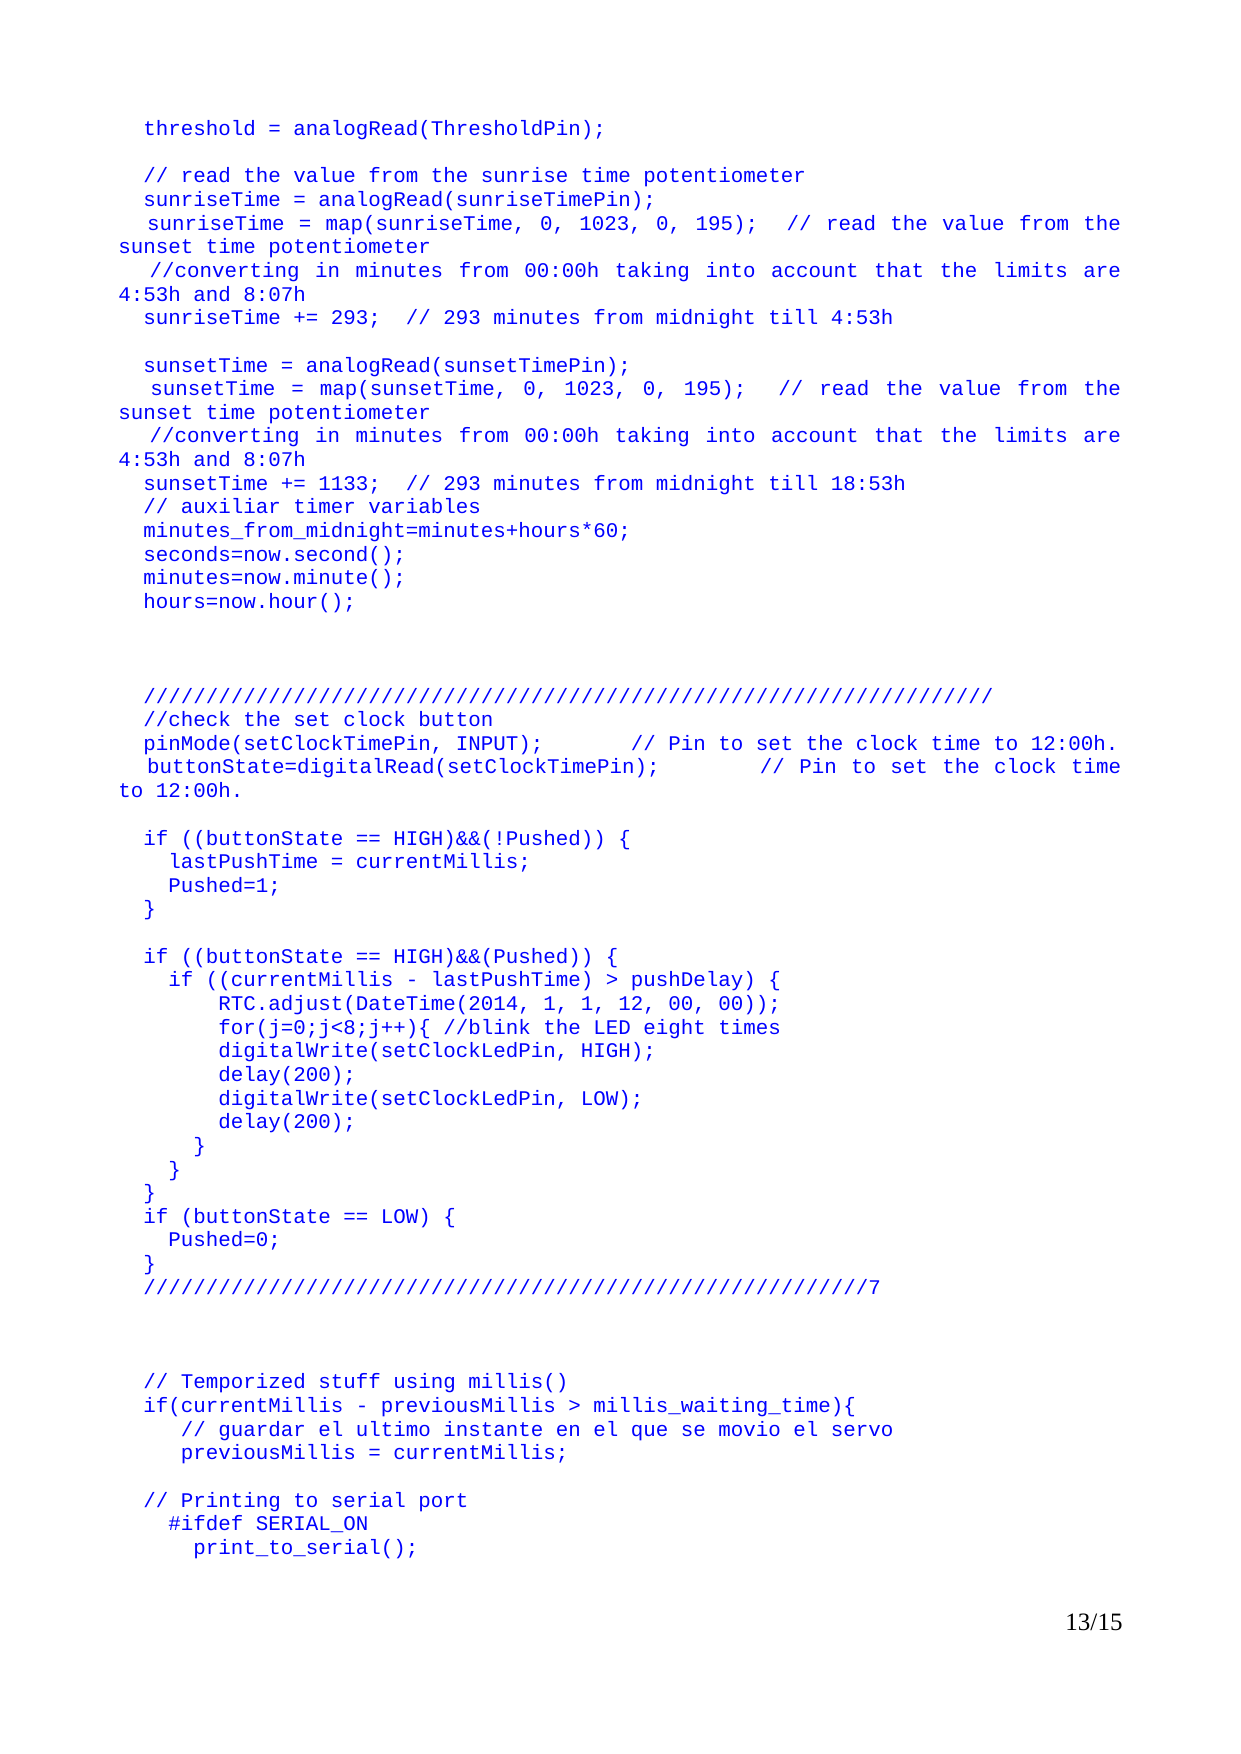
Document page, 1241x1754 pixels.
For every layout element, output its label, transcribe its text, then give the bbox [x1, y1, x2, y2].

text Pushed=1; [118, 875, 1122, 898]
text threshold = analogRead(ThresholdPin); [118, 118, 1122, 142]
text if ((buttonState == HIGH)&&(!Pushed)) { [118, 827, 1122, 851]
text digitalWrite(setClockLedPin, LOW); [118, 1088, 1122, 1111]
text delay(200); [118, 1111, 1122, 1135]
text } [118, 1158, 1122, 1182]
text if ((currentMillis - lastPushTime) > pushDelay) { [118, 969, 1122, 993]
text seconds=now.second(); [118, 544, 1122, 567]
text if(currentMillis - previousMillis > millis_waiting_time){ [118, 1395, 1122, 1419]
text hours=now.hour(); [118, 591, 1122, 615]
text // auxiliar timer variables [118, 496, 1122, 520]
text sunriseTime = analogRead(sunriseTimePin); [118, 189, 1122, 213]
text lastPushTime = currentMillis; [118, 851, 1122, 875]
text //////////////////////////////////////////////////////////7 [118, 1277, 1122, 1300]
text pinMode(setClockTimePin, INPUT); // Pin to set the clock time to 12:00h. [118, 733, 1122, 757]
text // read the value from the sunrise time potentiometer [118, 165, 1122, 189]
text minutes_from_midnight=minutes+hours*60; [118, 520, 1122, 544]
text if (buttonState == LOW) { [118, 1206, 1122, 1229]
text //converting in minutes from 00:00h taking into account that the limits are 4:53h and 8:07h [118, 426, 1122, 473]
text for(j=0;j<8;j++){ //blink the LED eight times [118, 1017, 1122, 1040]
text previousMillis = currentMillis; [118, 1442, 1122, 1466]
text minutes=now.minute(); [118, 567, 1122, 591]
text sunriseTime = map(sunriseTime, 0, 1023, 0, 195); // read the value from the sunset time potentiometer [118, 213, 1122, 260]
text print_to_serial(); [118, 1537, 1122, 1561]
text buttonState=digitalRead(setClockTimePin); // Pin to set the clock time to 12:00h. [118, 757, 1122, 804]
text //check the set clock button [118, 709, 1122, 733]
text } [118, 1135, 1122, 1158]
text } [118, 1253, 1122, 1277]
text // Printing to serial port [118, 1489, 1122, 1513]
text } [118, 898, 1122, 922]
text sunriseTime += 293; // 293 minutes from midnight till 4:53h [118, 307, 1122, 331]
text sunsetTime = analogRead(sunsetTimePin); [118, 354, 1122, 378]
text delay(200); [118, 1064, 1122, 1088]
text sunsetTime = map(sunsetTime, 0, 1023, 0, 195); // read the value from the sunset time potentiometer [118, 378, 1122, 426]
text //////////////////////////////////////////////////////////////////// [118, 686, 1122, 709]
text Pushed=0; [118, 1229, 1122, 1253]
text sunsetTime += 1133; // 293 minutes from midnight till 18:53h [118, 473, 1122, 496]
text } [118, 1182, 1122, 1206]
text if ((buttonState == HIGH)&&(Pushed)) { [118, 946, 1122, 969]
text // Temporized stuff using millis() [118, 1371, 1122, 1395]
text #ifdef SERIAL_ON [118, 1513, 1122, 1537]
text // guardar el ultimo instante en el que se movio el servo [118, 1419, 1122, 1442]
text digitalWrite(setClockLedPin, HIGH); [118, 1040, 1122, 1064]
text //converting in minutes from 00:00h taking into account that the limits are 4:53h and 8:07h [118, 260, 1122, 307]
text RTC.adjust(DateTime(2014, 1, 1, 12, 00, 00)); [118, 993, 1122, 1017]
